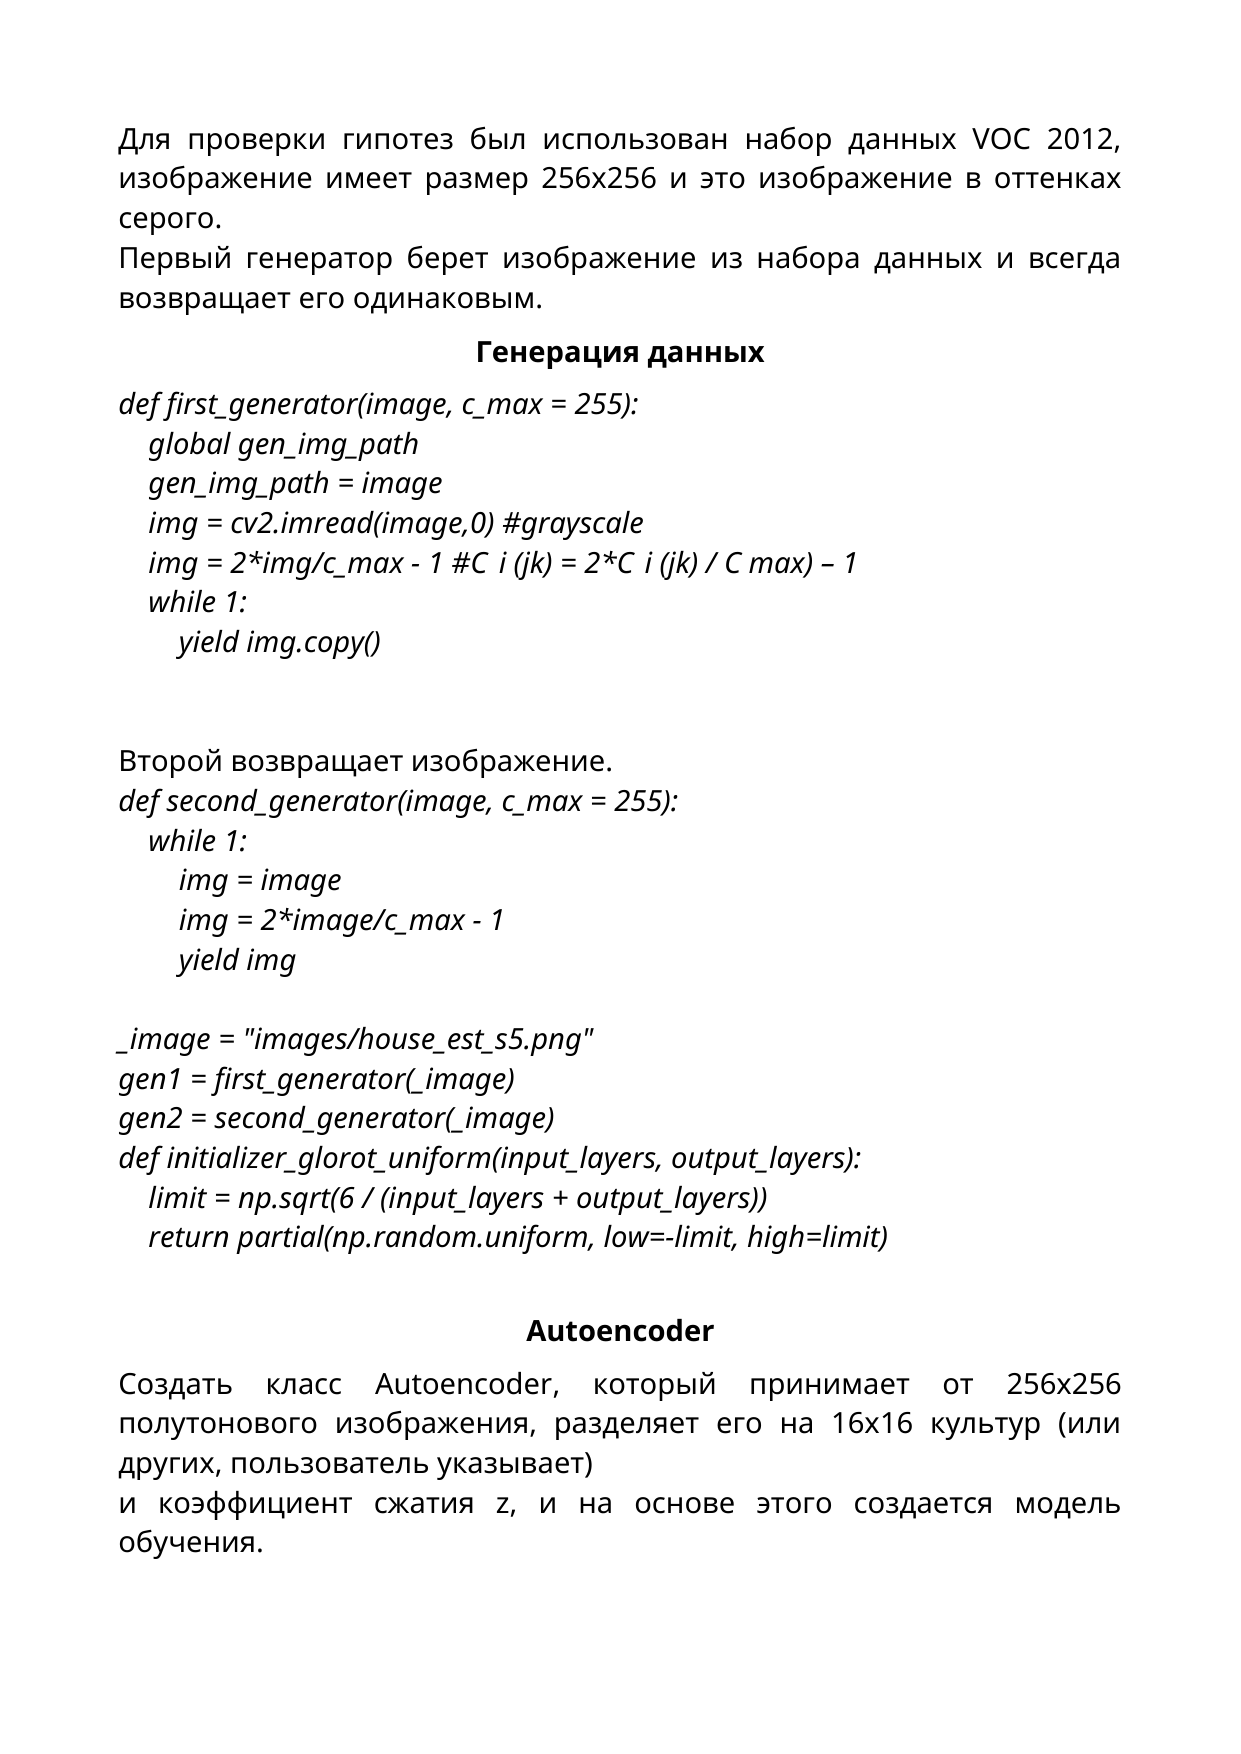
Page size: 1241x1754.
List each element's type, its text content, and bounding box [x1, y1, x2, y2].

text global gen_img_path [118, 423, 1122, 463]
text img = image [118, 859, 1122, 899]
text img = 2*img/c_max - 1 #C i (jk) = 2*C i (jk) / C max) – 1 [118, 542, 1122, 582]
subtitle Autoencoder [118, 1311, 1122, 1350]
text def initializer_glorot_uniform(input_layers, output_layers): [118, 1137, 1122, 1177]
text def first_generator(image, c_max = 255): [118, 383, 1122, 423]
text gen_img_path = image [118, 463, 1122, 502]
text return partial(np.random.uniform, low=-limit, high=limit) [118, 1217, 1122, 1256]
text gen2 = second_generator(_image) [118, 1098, 1122, 1137]
text Второй возвращает изображение. [118, 741, 1122, 780]
text img = cv2.imread(image,0) #grayscale [118, 502, 1122, 542]
text Создать класс Autoencoder, который принимает от 256x256 полутонового изображения, разделяет его на 16х16 культур (или других, пользователь указывает) [118, 1363, 1122, 1482]
text while 1: [118, 820, 1122, 859]
text img = 2*image/c_max - 1 [118, 899, 1122, 939]
text yield img [118, 939, 1122, 979]
text и коэффициент сжатия z, и на основе этого создается модель обучения. [118, 1482, 1122, 1561]
text gen1 = first_generator(_image) [118, 1058, 1122, 1098]
text yield img.copy() [118, 621, 1122, 661]
text def second_generator(image, c_max = 255): [118, 780, 1122, 820]
text Первый генератор берет изображение из набора данных и всегда возвращает его одинаковым. [118, 237, 1122, 317]
text while 1: [118, 582, 1122, 621]
text _image = "images/house_est_s5.png" [118, 1018, 1122, 1058]
text limit = np.sqrt(6 / (input_layers + output_layers)) [118, 1177, 1122, 1217]
subtitle Генерация данных [118, 331, 1122, 371]
text Для проверки гипотез был использован набор данных VOC 2012, изображение имеет размер 256x256 и это изображение в оттенках серого. [118, 118, 1122, 237]
